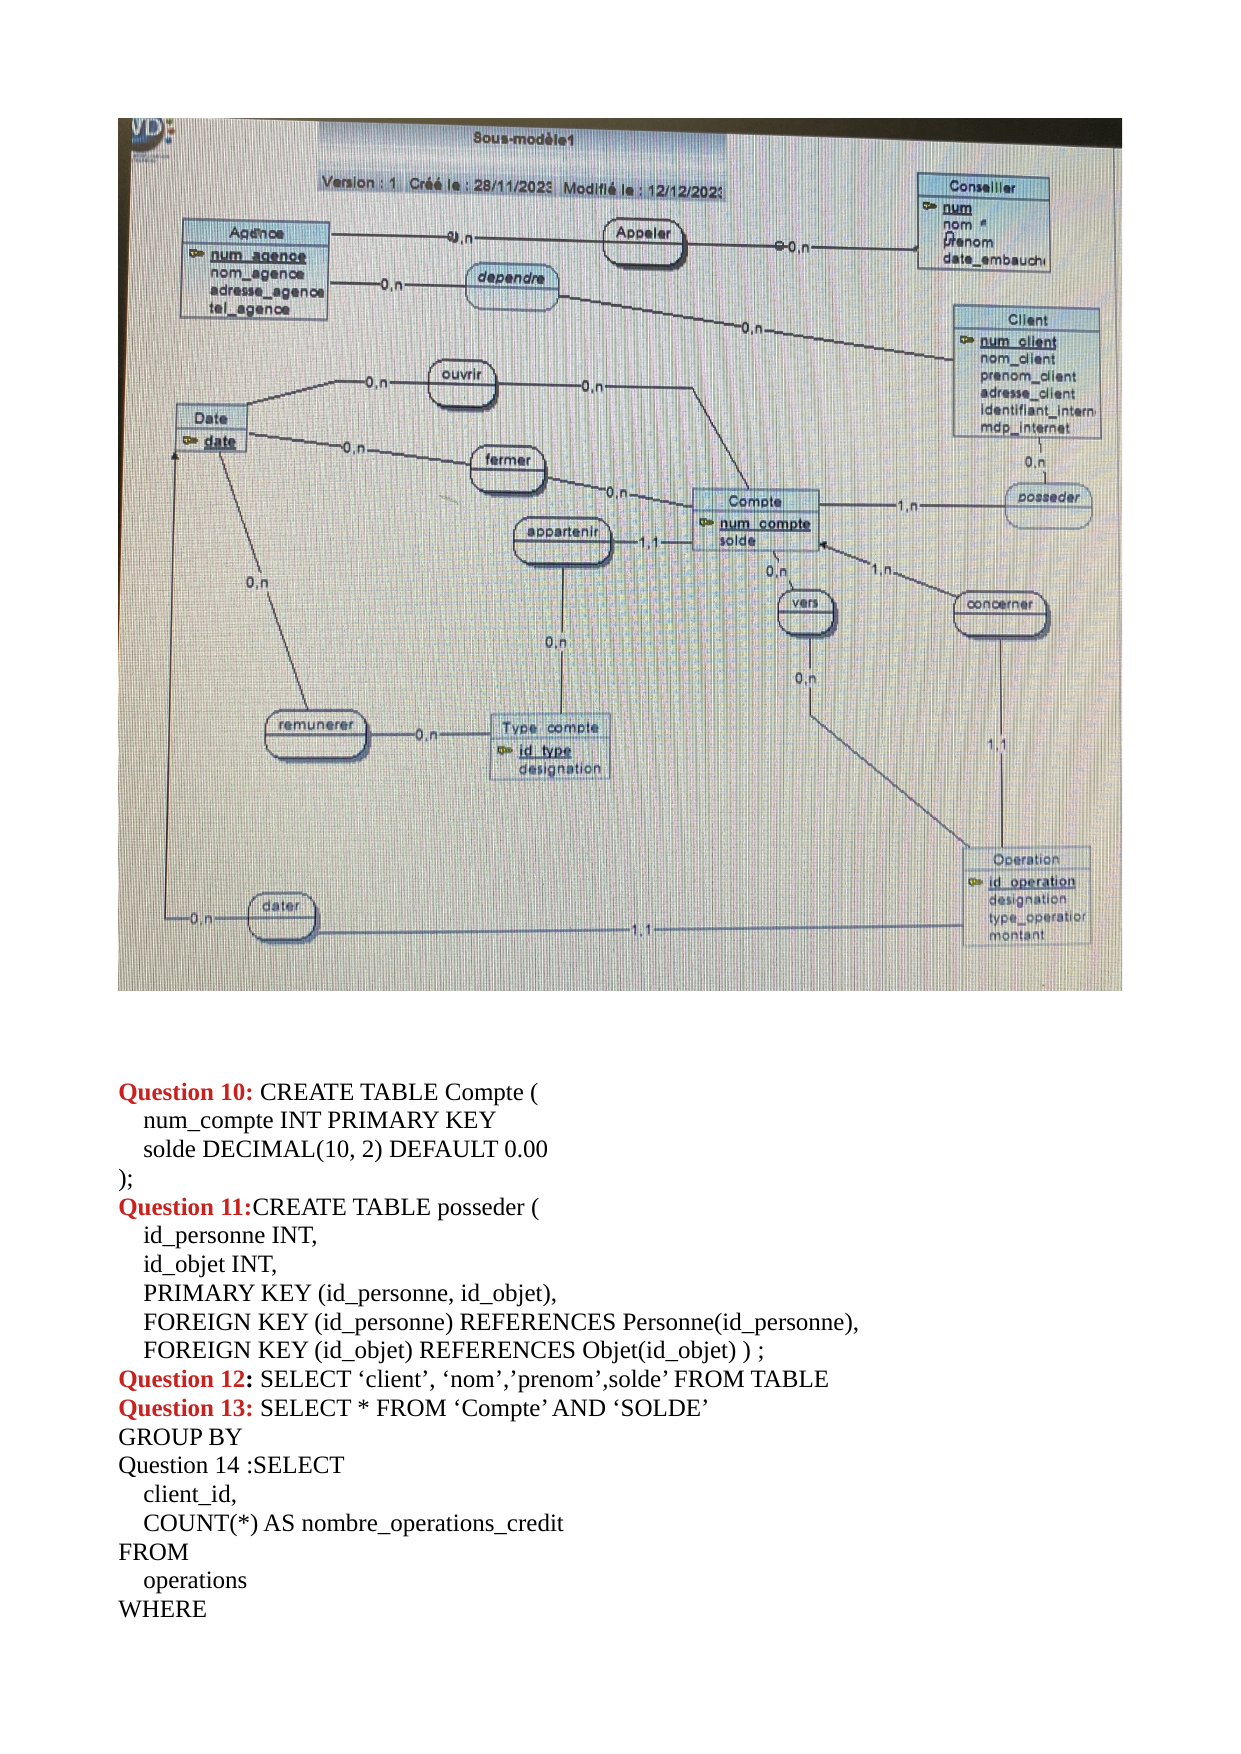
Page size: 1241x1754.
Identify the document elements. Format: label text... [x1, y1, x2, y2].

text id_personne INT, [118, 1221, 1122, 1249]
text FOREIGN KEY (id_objet) REFERENCES Objet(id_objet) ) ; [118, 1336, 1122, 1364]
text WHERE [118, 1594, 1122, 1623]
text FOREIGN KEY (id_personne) REFERENCES Personne(id_personne), [118, 1307, 1122, 1336]
text id_objet INT, [118, 1249, 1122, 1278]
text Question 13: SELECT * FROM ‘Compte’ AND ‘SOLDE’ [118, 1393, 1122, 1422]
text PRIMARY KEY (id_personne, id_objet), [118, 1278, 1122, 1307]
text client_id, [118, 1479, 1122, 1508]
text solde DECIMAL(10, 2) DEFAULT 0.00 [118, 1134, 1122, 1163]
text Question 10: CREATE TABLE Compte ( [118, 1077, 1122, 1106]
text Question 12: SELECT ‘client’, ‘nom’,’prenom’,solde’ FROM TABLE [118, 1364, 1122, 1393]
picture [118, 118, 1123, 991]
text num_compte INT PRIMARY KEY [118, 1106, 1122, 1134]
text COUNT(*) AS nombre_operations_credit [118, 1508, 1122, 1537]
text FROM [118, 1537, 1122, 1566]
text operations [118, 1566, 1122, 1594]
text GROUP BY [118, 1422, 1122, 1451]
text Question 11:CREATE TABLE posseder ( [118, 1192, 1122, 1221]
text Question 14 :SELECT [118, 1451, 1122, 1479]
text ); [118, 1163, 1122, 1192]
